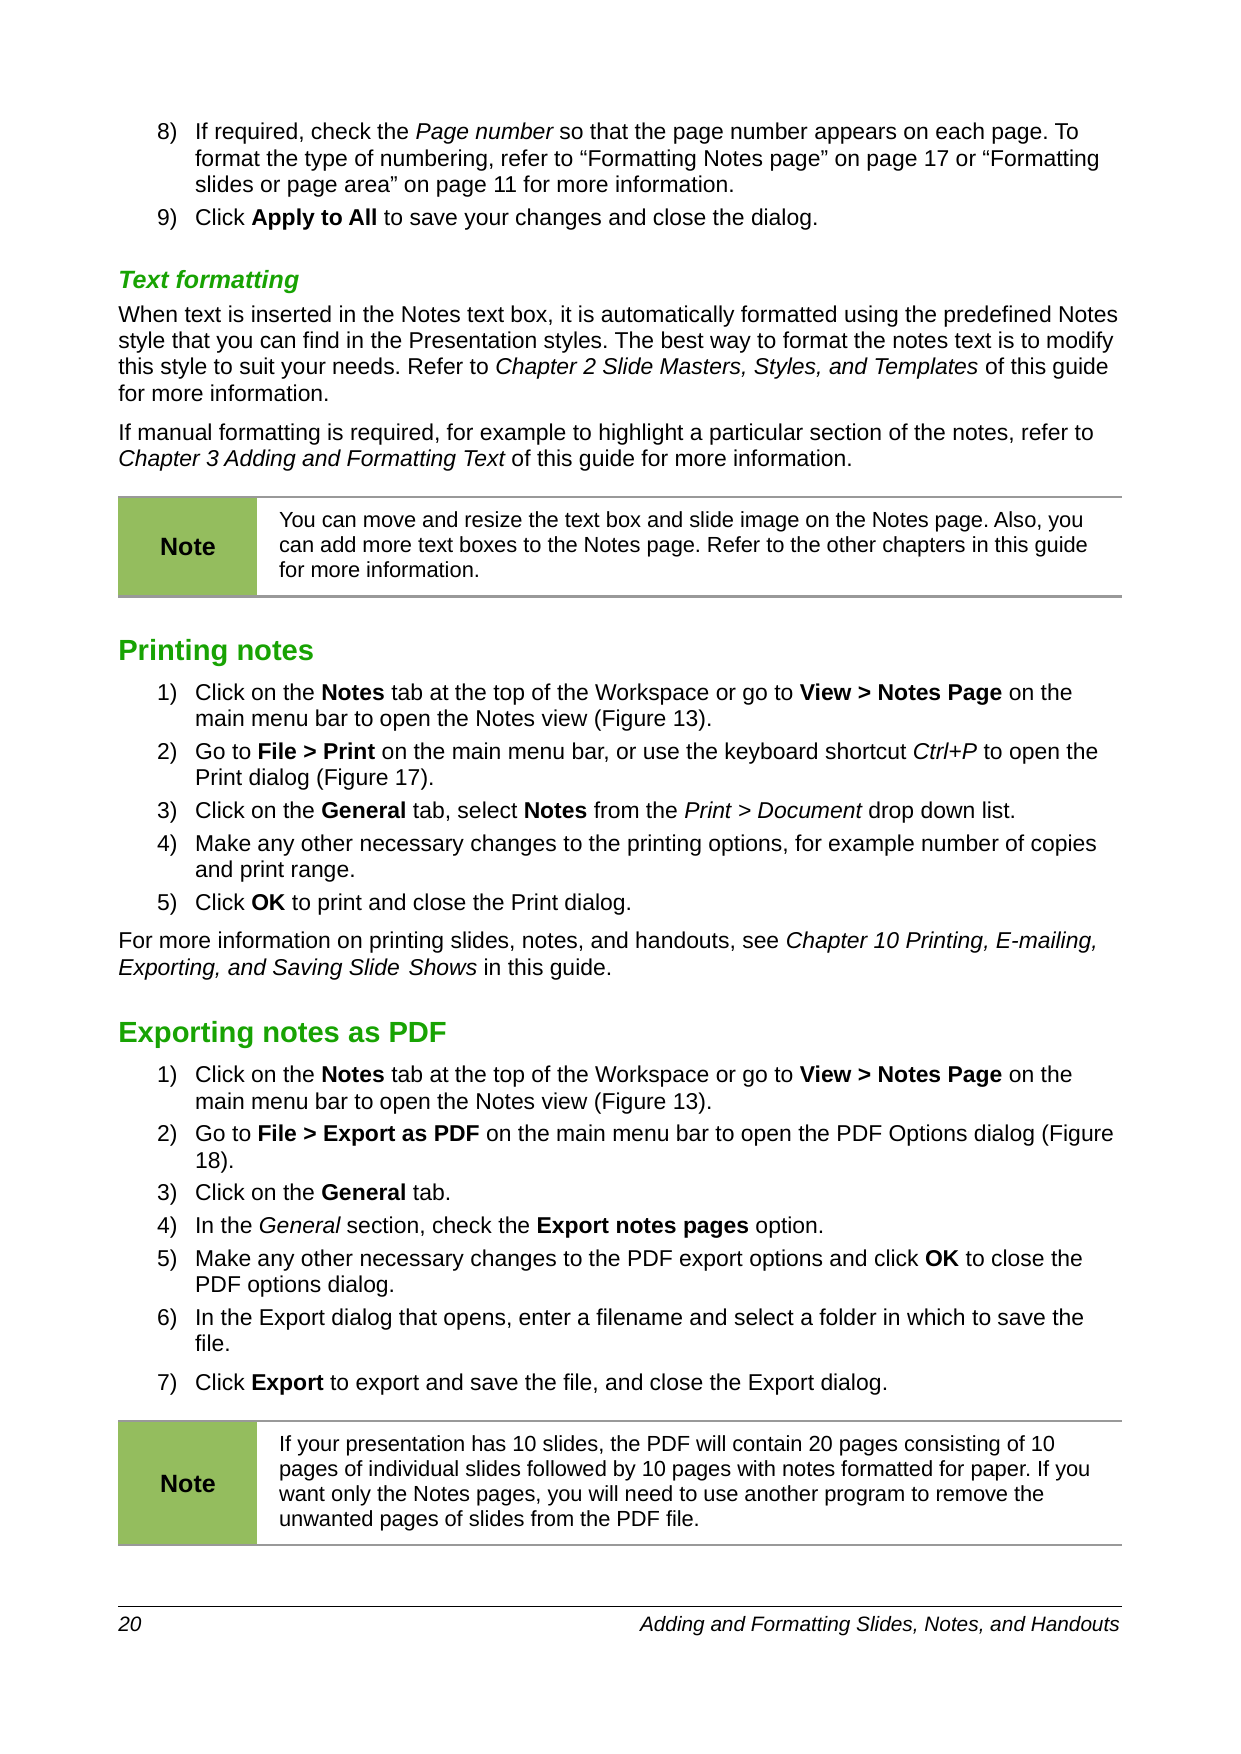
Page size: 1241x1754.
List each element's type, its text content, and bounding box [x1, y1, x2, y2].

list Click on the Notes tab at the top of the Workspace or go to View > Notes Page on the main menu bar to open the Notes view (Figure 13). [177, 1061, 1122, 1114]
table_header Note [118, 1422, 257, 1544]
list Click on the General tab. [177, 1179, 1122, 1206]
table_header If your presentation has 10 slides, the PDF will contain 20 pages consisting of 10 pages of individual slides followed by 10 pages with notes formatted for paper. If you want only the Notes pages, you will need to use another program to remove the unwanted pages of slides from the PDF file. [258, 1422, 1122, 1544]
list Click Export to export and save the file, and close the Export dialog. [177, 1369, 1122, 1395]
table_header Note [118, 498, 257, 595]
list Click Apply to All to save your changes and close the dialog. [177, 203, 1122, 230]
text When text is inserted in the Notes text box, it is automatically formatted using the predefined Notes style that you can find in the Presentation styles. The best way to format the notes text is to modify this style to suit your needs. Refer to Chapter 2 Slide Masters, Styles, and Templates of this guide for more information. [118, 301, 1122, 406]
list Click on the General tab, select Notes from the Print > Document drop down list. [177, 797, 1122, 823]
list Make any other necessary changes to the printing options, for example number of copies and print range. [177, 829, 1122, 882]
list Make any other necessary changes to the PDF export options and click OK to close the PDF options dialog. [177, 1244, 1122, 1297]
list Click OK to print and close the Print dialog. [177, 888, 1122, 915]
text If manual formatting is required, for example to highlight a particular section of the notes, refer to Chapter 3 Adding and Formatting Text of this guide for more information. [118, 418, 1122, 471]
list Go to File > Print on the main menu bar, or use the keyboard shortcut Ctrl+P to open the Print dialog (Figure 17). [177, 738, 1122, 791]
text For more information on printing slides, notes, and handouts, see Chapter 10 Printing, E-mailing, Exporting, and Saving Slide Shows in this guide. [118, 927, 1122, 980]
list If required, check the Page number so that the page number appears on each page. To format the type of numbering, refer to “Formatting Notes page” on page 17 or “Formatting slides or page area” on page 11 for more information. [177, 118, 1122, 197]
table_header You can move and resize the text box and slide image on the Notes page. Also, you can add more text boxes to the Notes page. Refer to the other chapters in this guide for more information. [258, 498, 1122, 595]
subtitle Printing notes [118, 633, 1122, 667]
list In the Export dialog that opens, enter a filename and select a folder in which to save the file. [177, 1303, 1122, 1356]
list In the General section, check the Export notes pages option. [177, 1212, 1122, 1238]
list Click on the Notes tab at the top of the Workspace or go to View > Notes Page on the main menu bar to open the Notes view (Figure 13). [177, 679, 1122, 732]
subtitle Text formatting [118, 265, 1122, 294]
list Go to File > Export as PDF on the main menu bar to open the PDF Options dialog (Figure 18). [177, 1120, 1122, 1173]
subtitle Exporting notes as PDF [118, 1016, 1122, 1049]
